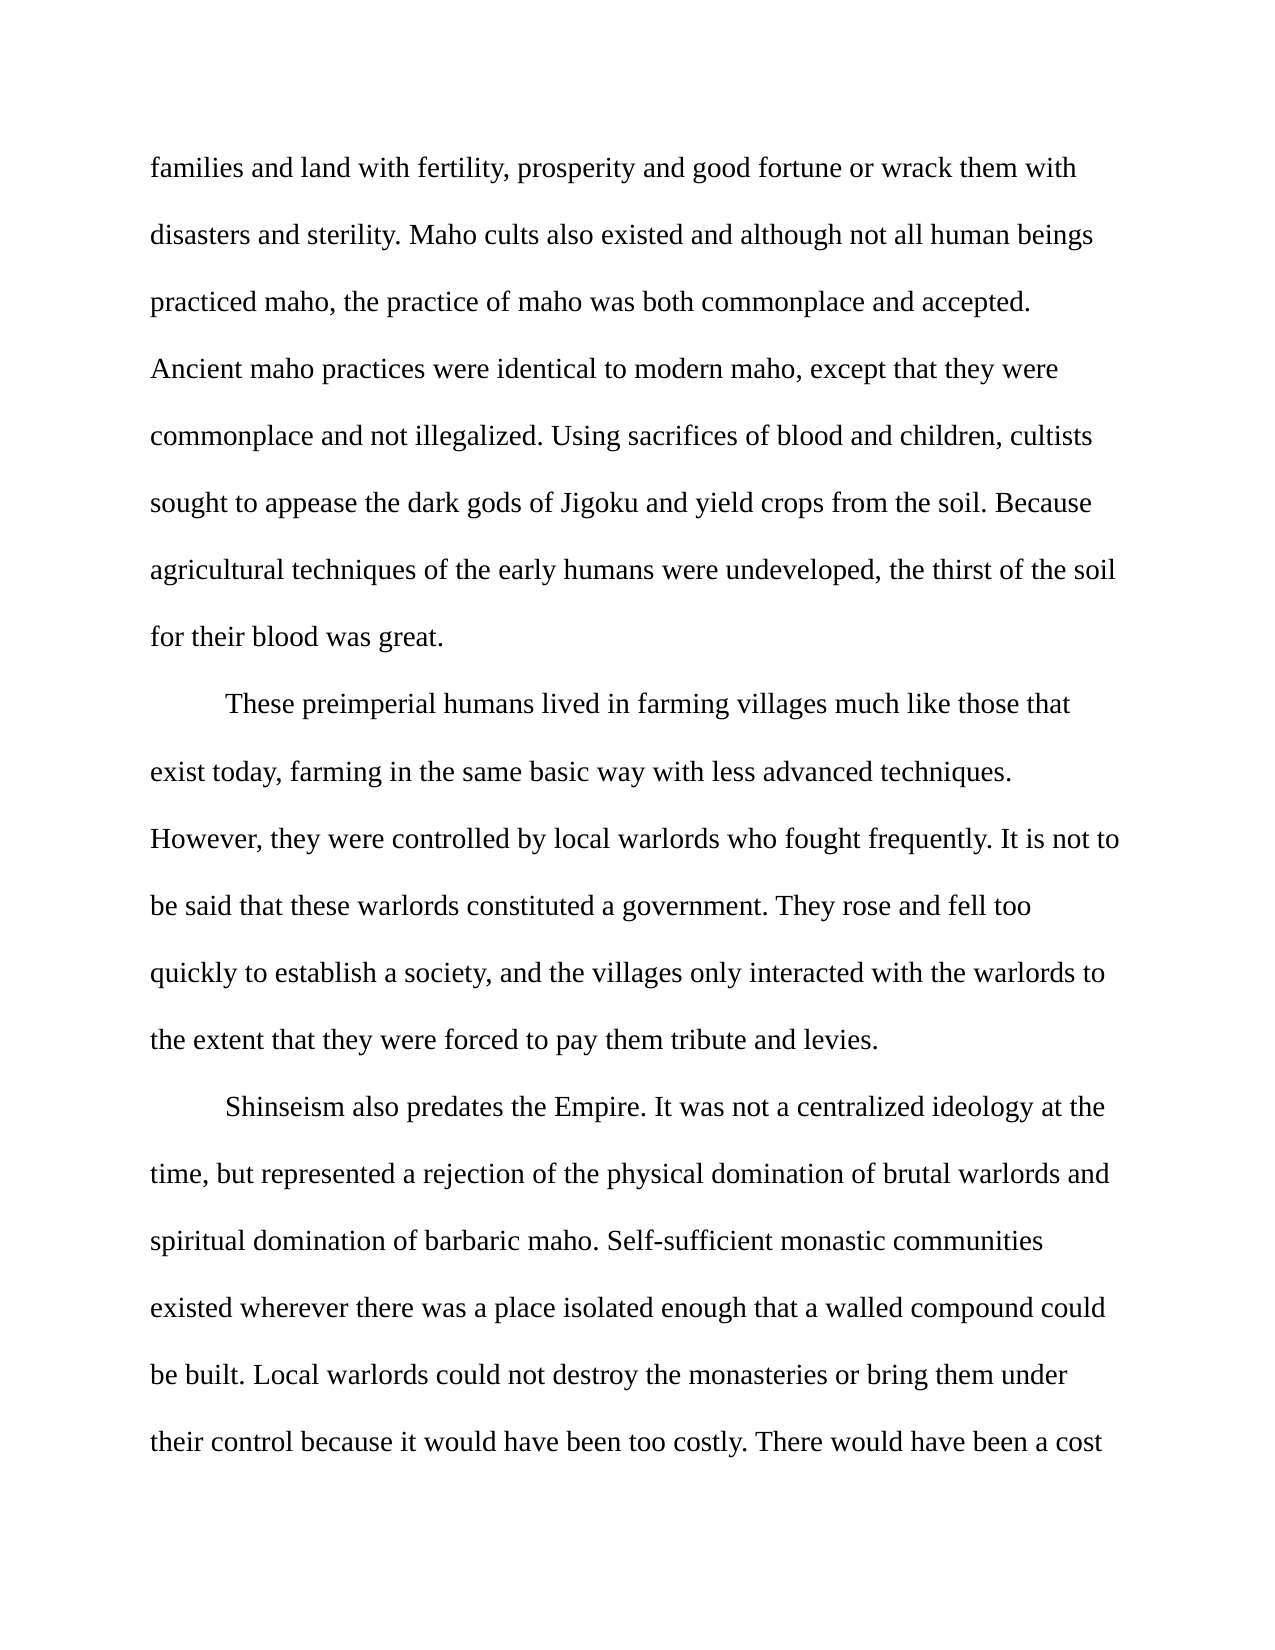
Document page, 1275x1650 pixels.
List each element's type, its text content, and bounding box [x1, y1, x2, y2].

text Shinseism also predates the Empire. It was not a centralized ideology at the time, but represented a rejection of the physical domination of brutal warlords and spiritual domination of barbaric maho. Self-sufficient monastic communities existed wherever there was a place isolated enough that a walled compound could be built. Local warlords could not destroy the monasteries or bring them under their control because it would have been too costly. There would have been a cost [150, 1089, 1125, 1458]
text families and land with fertility, prosperity and good fortune or wrack them with disasters and sterility. Maho cults also existed and although not all human beings practiced maho, the practice of maho was both commonplace and accepted. Ancient maho practices were identical to modern maho, except that they were commonplace and not illegalized. Using sacrifices of blood and children, cultists sought to appease the dark gods of Jigoku and yield crops from the soil. Because agricultural techniques of the early humans were undeveloped, the thirst of the soil for their blood was great. [150, 150, 1125, 653]
text These preimperial humans lived in farming villages much like those that exist today, farming in the same basic way with less advanced techniques. However, they were controlled by local warlords who fought frequently. It is not to be said that these warlords constituted a government. They rose and fell too quickly to establish a society, and the villages only interacted with the warlords to the extent that they were forced to pay them tribute and levies. [150, 687, 1125, 1056]
